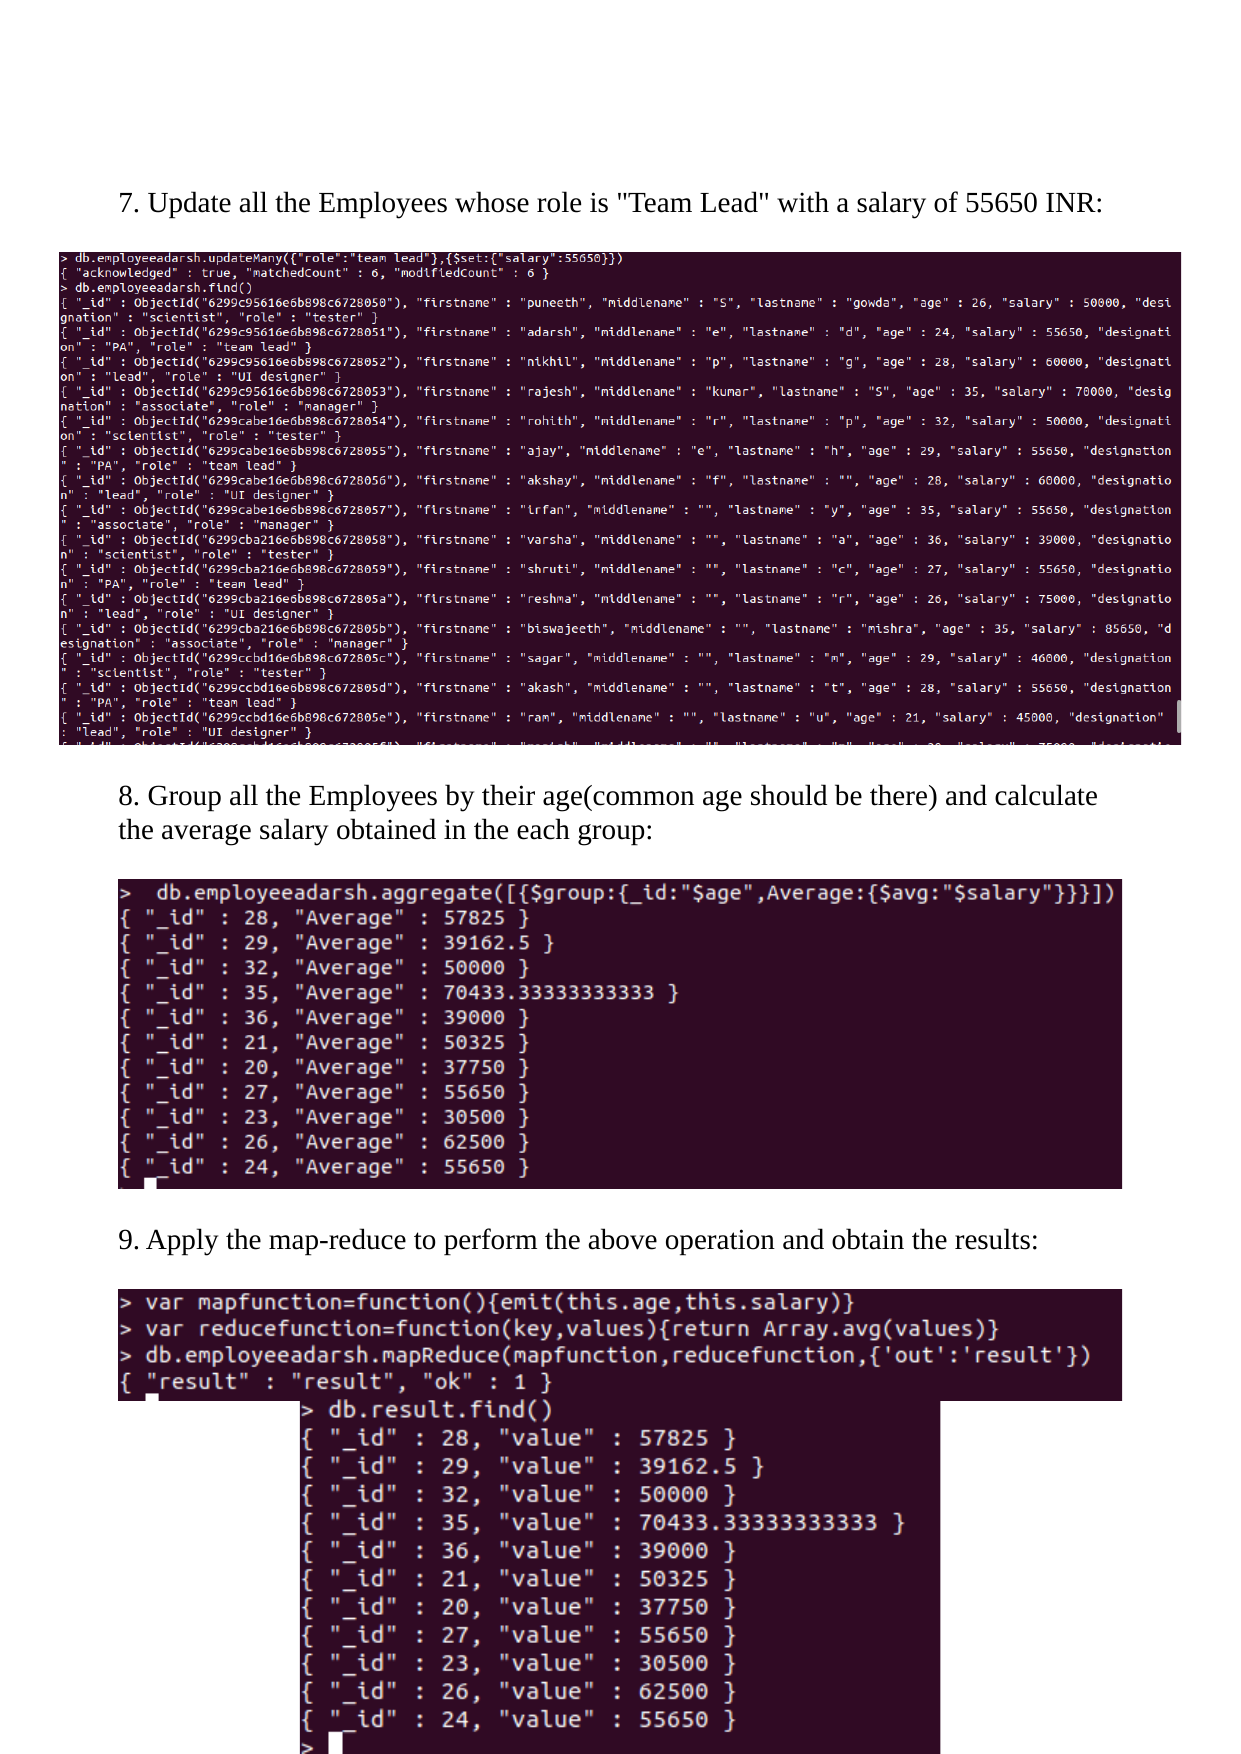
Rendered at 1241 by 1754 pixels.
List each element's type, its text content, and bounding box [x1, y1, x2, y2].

picture [118, 879, 1123, 1189]
picture [118, 1289, 1123, 1754]
text 9. Apply the map-reduce to perform the above operation and obtain the results: [118, 1222, 1122, 1256]
text 8. Group all the Employees by their age(common age should be there) and calculate the average salary obtained in the each group: [118, 778, 1122, 846]
text 7. Update all the Employees whose role is "Team Lead" with a salary of 55650 INR: [118, 185, 1122, 219]
picture [59, 252, 1182, 745]
